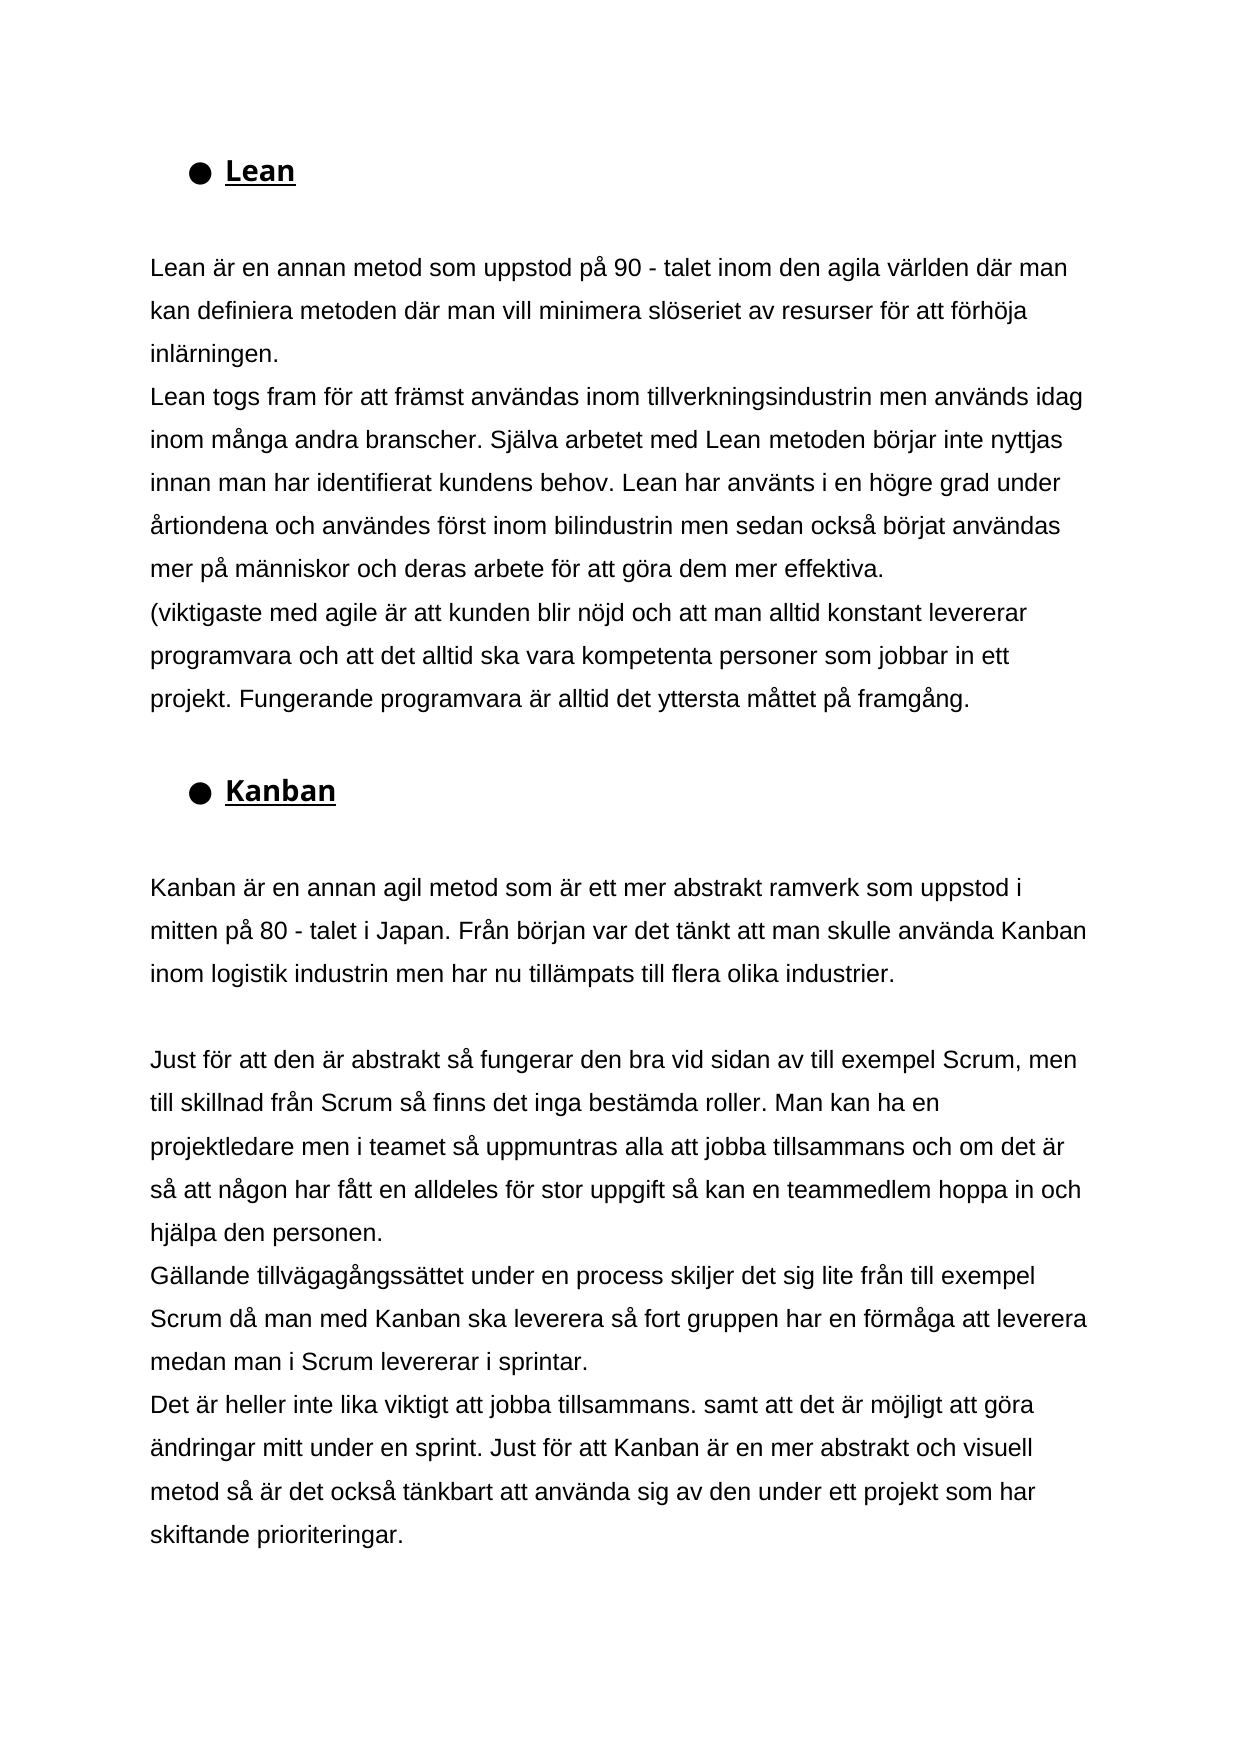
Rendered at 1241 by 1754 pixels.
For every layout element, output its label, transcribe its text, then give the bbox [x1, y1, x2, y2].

text (viktigaste med agile är att kunden blir nöjd och att man alltid konstant levererar programvara och att det alltid ska vara kompetenta personer som jobbar in ett projekt. Fungerande programvara är alltid det yttersta måttet på framgång. [150, 598, 1090, 713]
list Lean [187, 150, 1090, 190]
text Lean är en annan metod som uppstod på 90 - talet inom den agila världen där man kan definiera metoden där man vill minimera slöseriet av resurser för att förhöja inlärningen. [150, 253, 1090, 368]
text Kanban är en annan agil metod som är ett mer abstrakt ramverk som uppstod i mitten på 80 - talet i Japan. Från början var det tänkt att man skulle använda Kanban inom logistik industrin men har nu tillämpats till flera olika industrier. [150, 873, 1090, 988]
text Just för att den är abstrakt så fungerar den bra vid sidan av till exempel Scrum, men till skillnad från Scrum så finns det inga bestämda roller. Man kan ha en projektledare men i teamet så uppmuntras alla att jobba tillsammans och om det är så att någon har fått en alldeles för stor uppgift så kan en teammedlem hoppa in och hjälpa den personen. [150, 1045, 1090, 1246]
list Kanban [187, 770, 1090, 810]
text Det är heller inte lika viktigt att jobba tillsammans. samt att det är möjligt att göra ändringar mitt under en sprint. Just för att Kanban är en mer abstrakt och visuell metod så är det också tänkbart att använda sig av den under ett projekt som har skiftande prioriteringar. [150, 1390, 1090, 1548]
text Lean togs fram för att främst användas inom tillverkningsindustrin men används idag inom många andra branscher. Själva arbetet med Lean metoden börjar inte nyttjas innan man har identifierat kundens behov. Lean har använts i en högre grad under årtiondena och användes först inom bilindustrin men sedan också börjat användas mer på människor och deras arbete för att göra dem mer effektiva. [150, 382, 1090, 583]
text Gällande tillvägagångssättet under en process skiljer det sig lite från till exempel Scrum då man med Kanban ska leverera så fort gruppen har en förmåga att leverera medan man i Scrum levererar i sprintar. [150, 1261, 1090, 1376]
